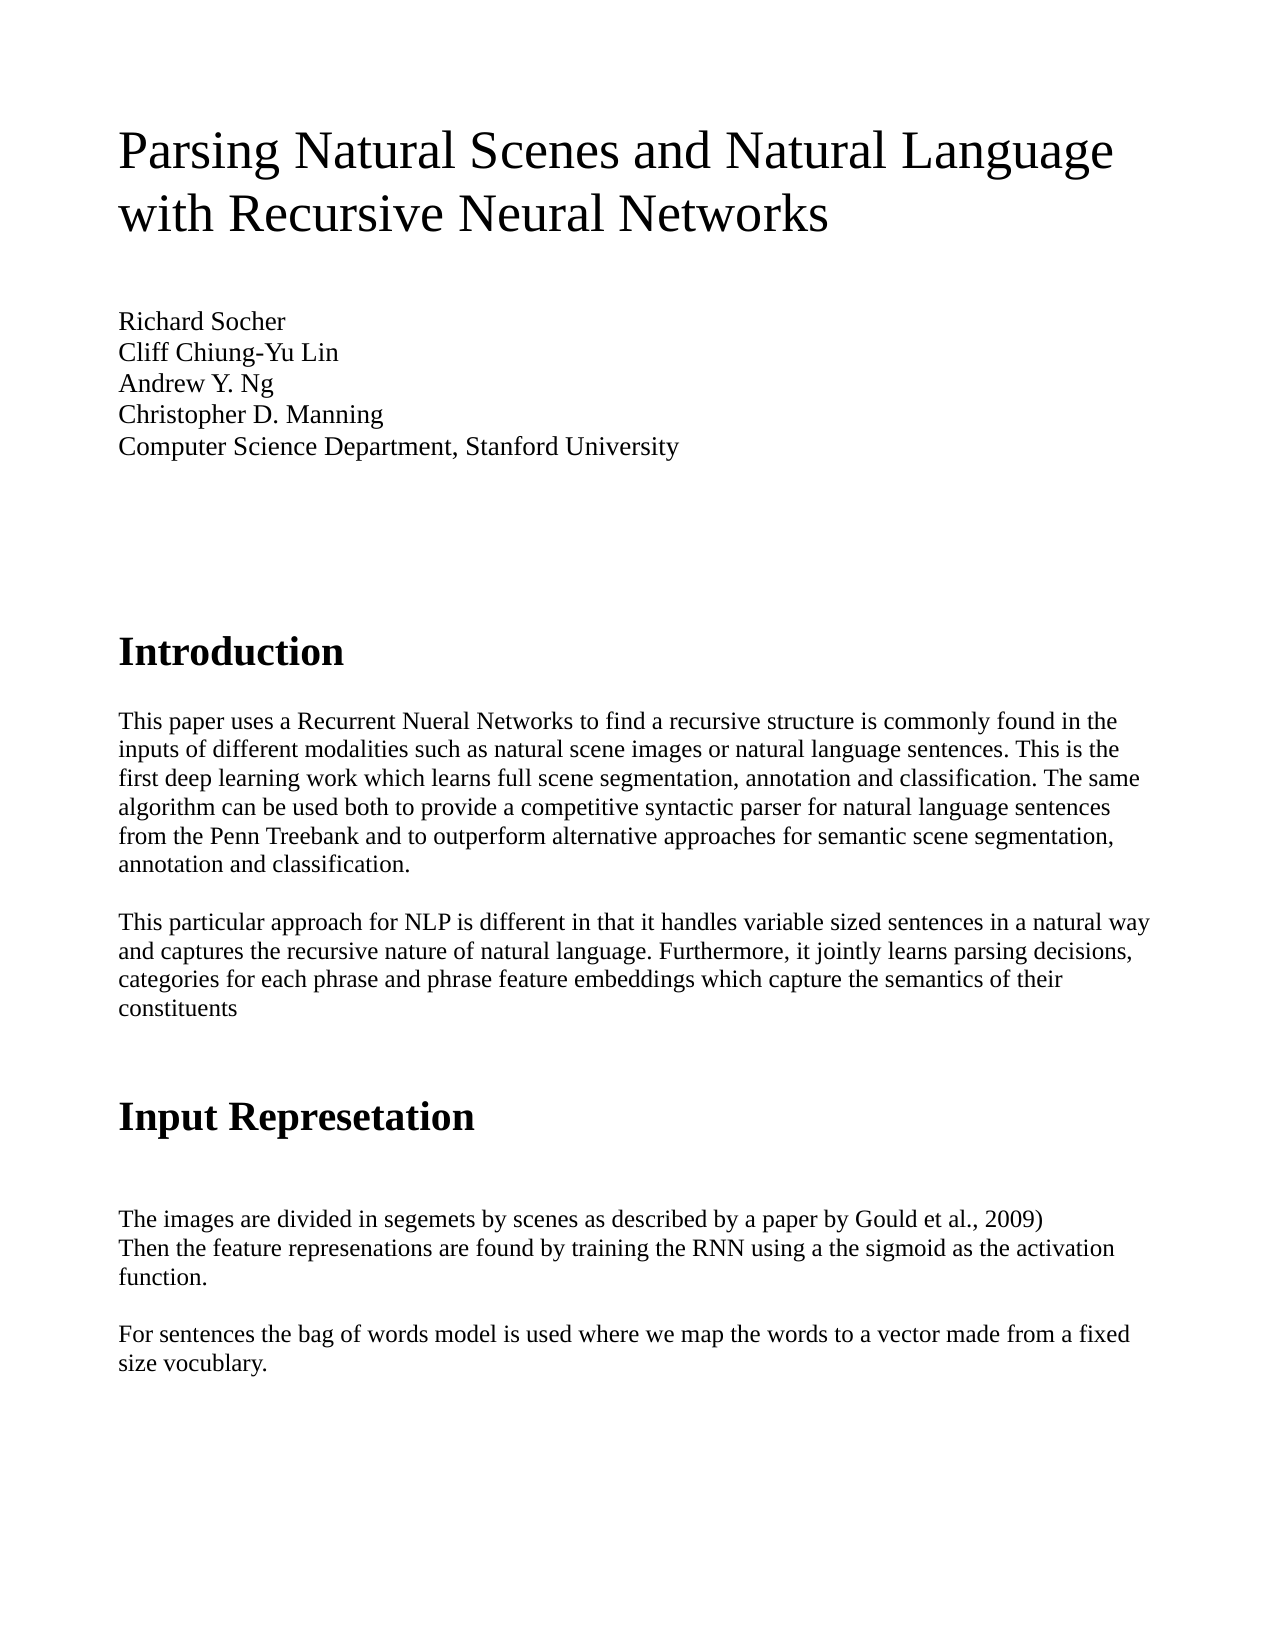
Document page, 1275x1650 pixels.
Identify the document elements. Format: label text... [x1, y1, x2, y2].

text Then the feature represenations are found by training the RNN using a the sigmoid as the activation function. [118, 1233, 1157, 1290]
text For sentences the bag of words model is used where we map the words to a vector made from a fixed size vocublary. [118, 1319, 1157, 1377]
text Input Represetation [118, 1079, 1157, 1142]
text This particular approach for NLP is different in that it handles variable sized sentences in a natural way and captures the recursive nature of natural language. Furthermore, it jointly learns parsing decisions, categories for each phrase and phrase feature embeddings which capture the semantics of their constituents [118, 907, 1157, 1022]
text The images are divided in segemets by scenes as described by a paper by Gould et al., 2009) [118, 1204, 1157, 1233]
text This paper uses a Recurrent Nueral Networks to find a recursive structure is commonly found in the inputs of different modalities such as natural scene images or natural language sentences. This is the first deep learning work which learns full scene segmentation, annotation and classification. The same algorithm can be used both to provide a competitive syntactic parser for natural language sentences from the Penn Treebank and to outperform alternative approaches for semantic scene segmentation, annotation and classification. [118, 706, 1157, 878]
text Introduction [118, 615, 1157, 677]
